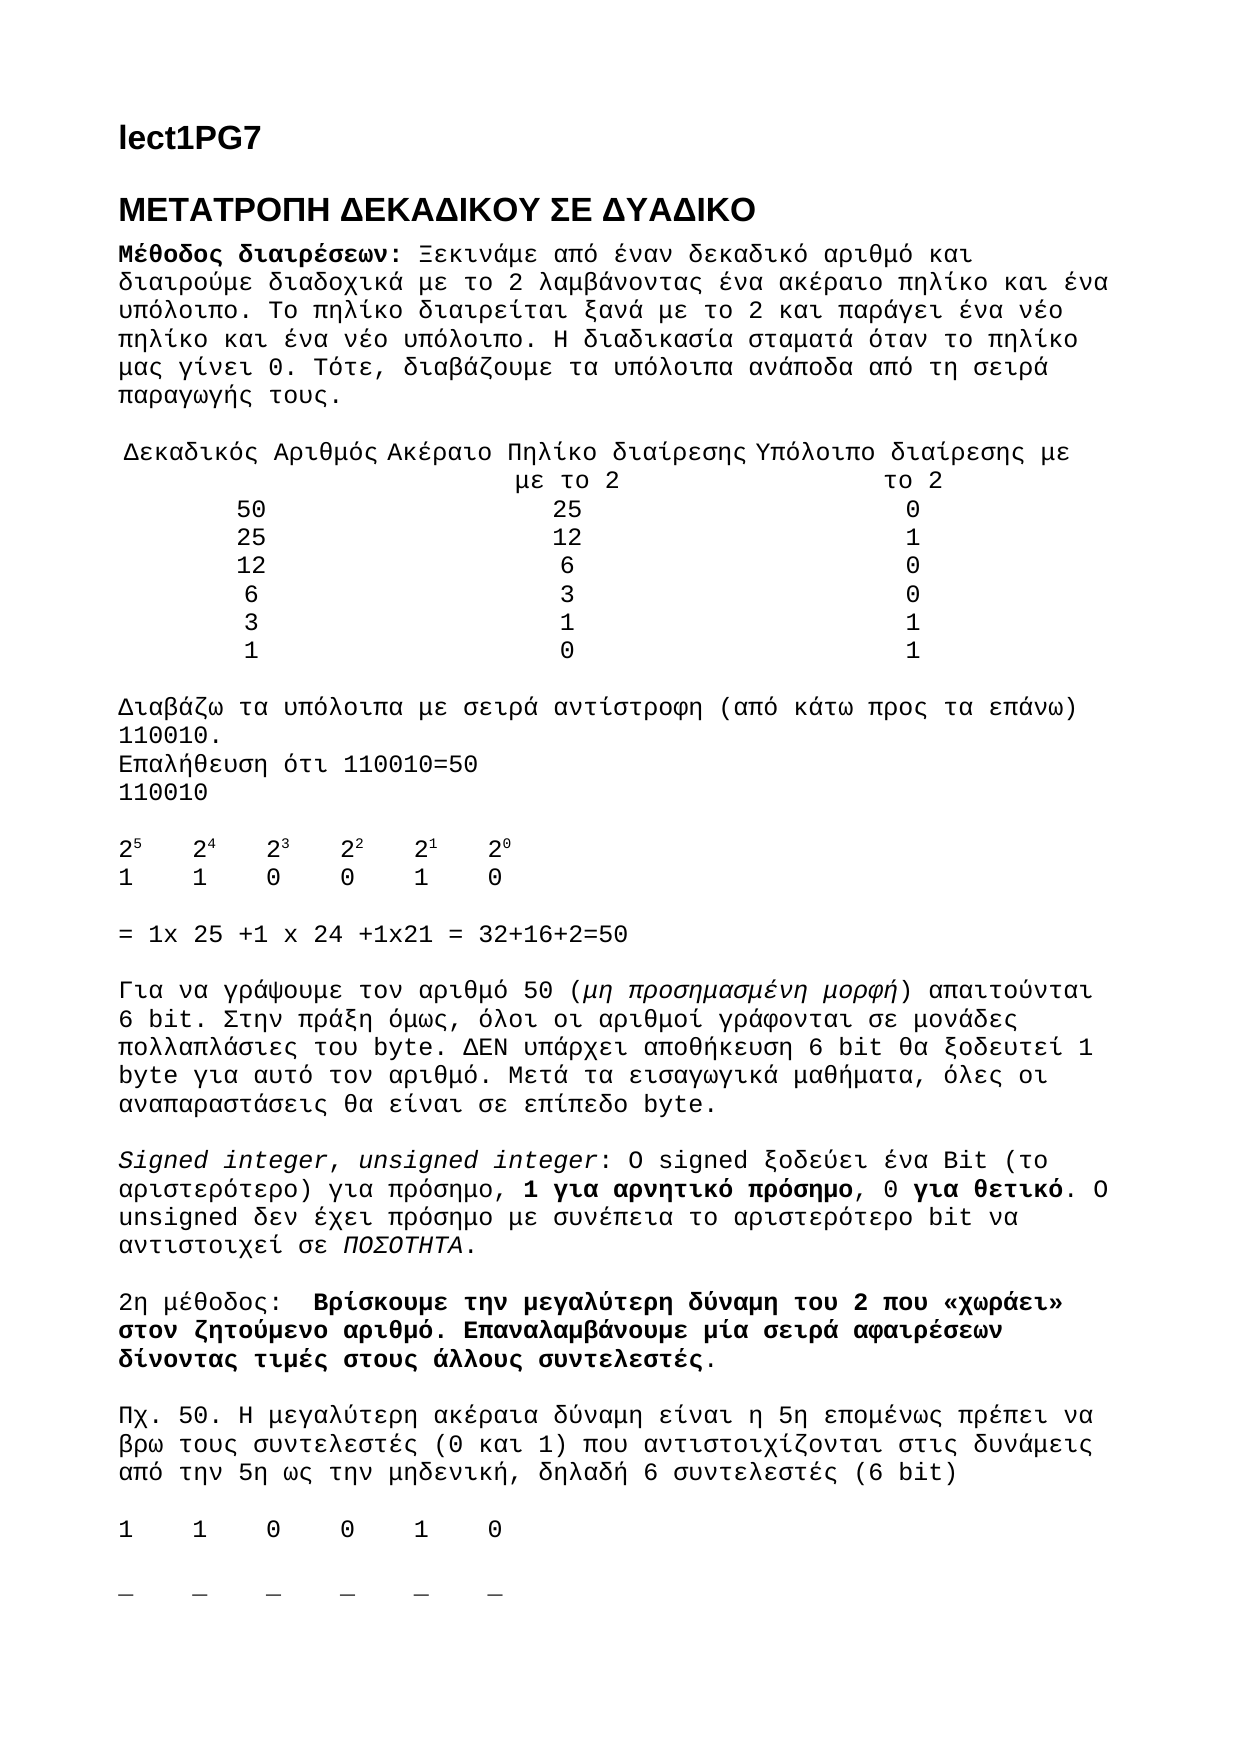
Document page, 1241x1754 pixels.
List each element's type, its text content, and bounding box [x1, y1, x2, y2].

table_header Υπόλοιπο διαίρεσης με το 2 [750, 440, 1076, 496]
table_cell 0 [750, 553, 1076, 581]
text 1 1 0 0 1 0 [118, 1516, 1122, 1544]
table_cell 1 [384, 610, 750, 638]
text 110010 [118, 779, 1122, 808]
table_cell 3 [118, 610, 384, 638]
table_cell 3 [384, 581, 750, 609]
table_cell 12 [118, 553, 384, 581]
table_cell 0 [384, 638, 750, 666]
table_cell 1 [750, 638, 1076, 666]
subtitle lect1PG7 [118, 118, 1122, 157]
table_cell 0 [750, 496, 1076, 524]
table_header Ακέραιο Πηλίκο διαίρεσης με το 2 [384, 440, 750, 496]
table_cell 0 [750, 581, 1076, 609]
subtitle ΜΕΤΑΤΡΟΠΗ ΔΕΚΑΔΙΚΟΥ ΣΕ ΔΥΑΔΙΚΟ [118, 190, 1122, 229]
table_cell 6 [384, 553, 750, 581]
table_cell 6 [118, 581, 384, 609]
text Διαβάζω τα υπόλοιπα με σειρά αντίστροφη (από κάτω προς τα επάνω) 110010. [118, 694, 1122, 751]
table_cell 50 [118, 496, 384, 524]
text 1 1 0 0 1 0 [118, 864, 1122, 893]
table_cell 25 [118, 525, 384, 553]
text Signed integer, unsigned integer: O signed ξοδεύει ένα Bit (το αριστερότερο) για πρόσημο, 1 για αρνητικό πρόσημο, 0 για θετικό. Ο unsigned δεν έχει πρόσημο με συνέπεια το αριστερότερο bit να αντιστοιχεί σε ΠΟΣΟΤΗΤΑ. [118, 1148, 1122, 1261]
text Για να γράψουμε τον αριθμό 50 (μη προσημασμένη μορφή) απαιτούνται 6 bit. Στην πράξη όμως, όλοι οι αριθμοί γράφονται σε μονάδες πολλαπλάσιες του byte. ΔΕΝ υπάρχει αποθήκευση 6 bit θα ξοδευτεί 1 byte για αυτό τον αριθμό. Μετά τα εισαγωγικά μαθήματα, όλες οι αναπαραστάσεις θα είναι σε επίπεδο byte. [118, 978, 1122, 1119]
text _ _ _ _ _ _ [118, 1573, 1122, 1601]
text 25 24 23 22 21 20 [118, 836, 1122, 864]
text = 1x 25 +1 x 24 +1x21 = 32+16+2=50 [118, 921, 1122, 949]
table_header Δεκαδικός Αριθμός [118, 440, 384, 496]
text Μέθοδος διαιρέσεων: Ξεκινάμε από έναν δεκαδικό αριθμό και διαιρούμε διαδοχικά με το 2 λαμβάνοντας ένα ακέραιο πηλίκο και ένα υπόλοιπο. Το πηλίκο διαιρείται ξανά με το 2 και παράγει ένα νέο πηλίκο και ένα νέο υπόλοιπο. Η διαδικασία σταματά όταν το πηλίκο μας γίνει 0. Τότε, διαβάζουμε τα υπόλοιπα ανάποδα από τη σειρά παραγωγής τους. [118, 241, 1122, 411]
text Πχ. 50. Η μεγαλύτερη ακέραια δύναμη είναι η 5η επομένως πρέπει να βρω τους συντελεστές (0 και 1) που αντιστοιχίζονται στις δυνάμεις από την 5η ως την μηδενική, δηλαδή 6 συντελεστές (6 bit) [118, 1403, 1122, 1488]
table_cell 1 [750, 525, 1076, 553]
table_cell 1 [750, 610, 1076, 638]
table_cell 12 [384, 525, 750, 553]
text Επαλήθευση ότι 110010=50 [118, 751, 1122, 779]
text 2η μέθοδος: Βρίσκουμε την μεγαλύτερη δύναμη του 2 που «χωράει» στον ζητούμενο αριθμό. Επαναλαμβάνουμε μία σειρά αφαιρέσεων δίνοντας τιμές στους άλλους συντελεστές. [118, 1289, 1122, 1374]
table_cell 25 [384, 496, 750, 524]
table_cell 1 [118, 638, 384, 666]
